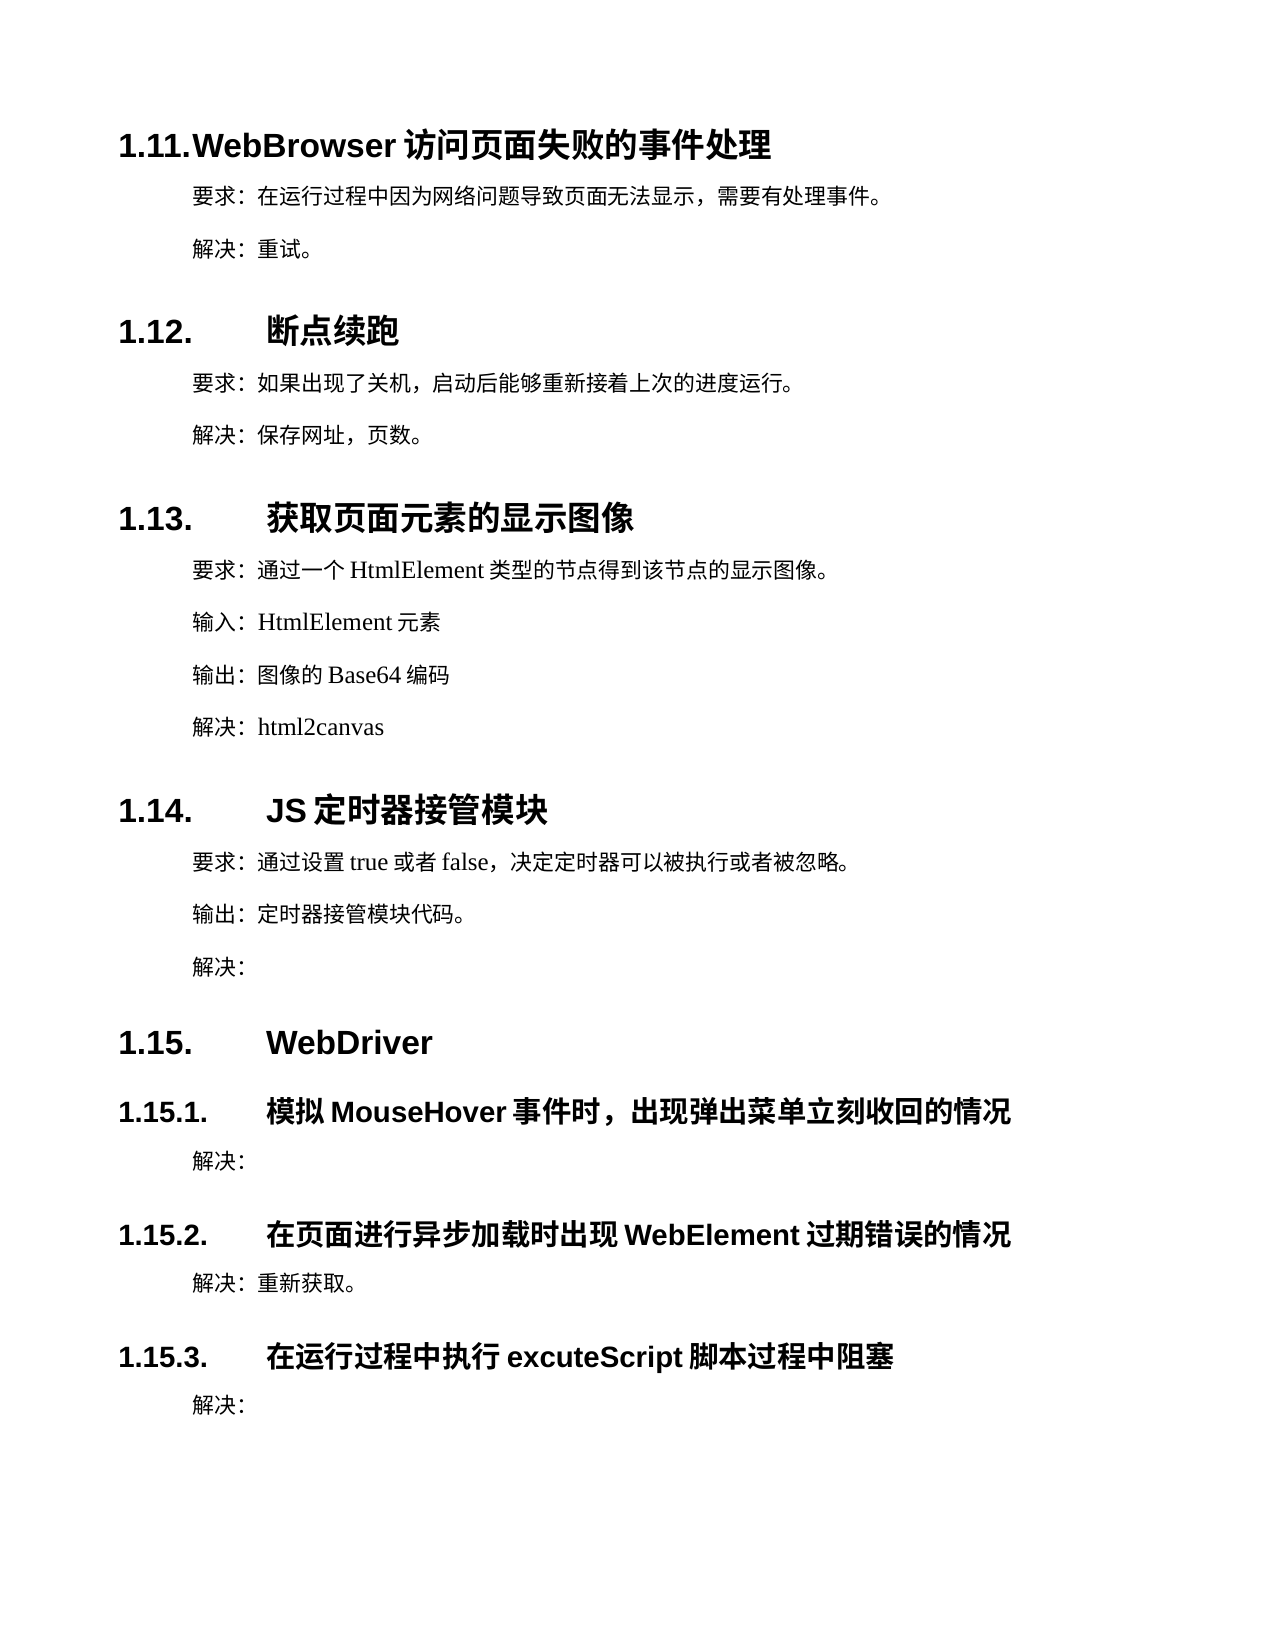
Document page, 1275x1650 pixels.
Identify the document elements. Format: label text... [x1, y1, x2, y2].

text 解决：保存网址，页数。 [118, 418, 1168, 450]
subtitle 模拟MouseHover事件时，出现弹出菜单立刻收回的情况 [118, 1089, 1168, 1131]
text 解决： [118, 1388, 1168, 1420]
text 输出：图像的Base64编码 [118, 658, 1168, 689]
subtitle 在运行过程中执行excuteScript脚本过程中阻塞 [118, 1333, 1168, 1376]
text 要求：如果出现了关机，启动后能够重新接着上次的进度运行。 [118, 366, 1168, 398]
text 解决：html2canvas [118, 710, 1168, 742]
subtitle WebBrowser访问页面失败的事件处理 [118, 118, 1168, 167]
text 要求：通过设置true或者false，决定定时器可以被执行或者被忽略。 [118, 845, 1168, 876]
text 要求：通过一个HtmlElement类型的节点得到该节点的显示图像。 [118, 553, 1168, 584]
text 要求：在运行过程中因为网络问题导致页面无法显示，需要有处理事件。 [118, 179, 1168, 211]
subtitle 获取页面元素的显示图像 [118, 492, 1168, 540]
text 解决：重新获取。 [118, 1266, 1168, 1298]
text 解决： [118, 1144, 1168, 1176]
subtitle 在页面进行异步加载时出现WebElement过期错误的情况 [118, 1211, 1168, 1253]
subtitle 断点续跑 [118, 305, 1168, 353]
text 输入：HtmlElement元素 [118, 605, 1168, 637]
subtitle JS定时器接管模块 [118, 784, 1168, 832]
text 解决：重试。 [118, 232, 1168, 263]
subtitle WebDriver [118, 1023, 1168, 1062]
text 输出：定时器接管模块代码。 [118, 897, 1168, 929]
text 解决： [118, 950, 1168, 981]
